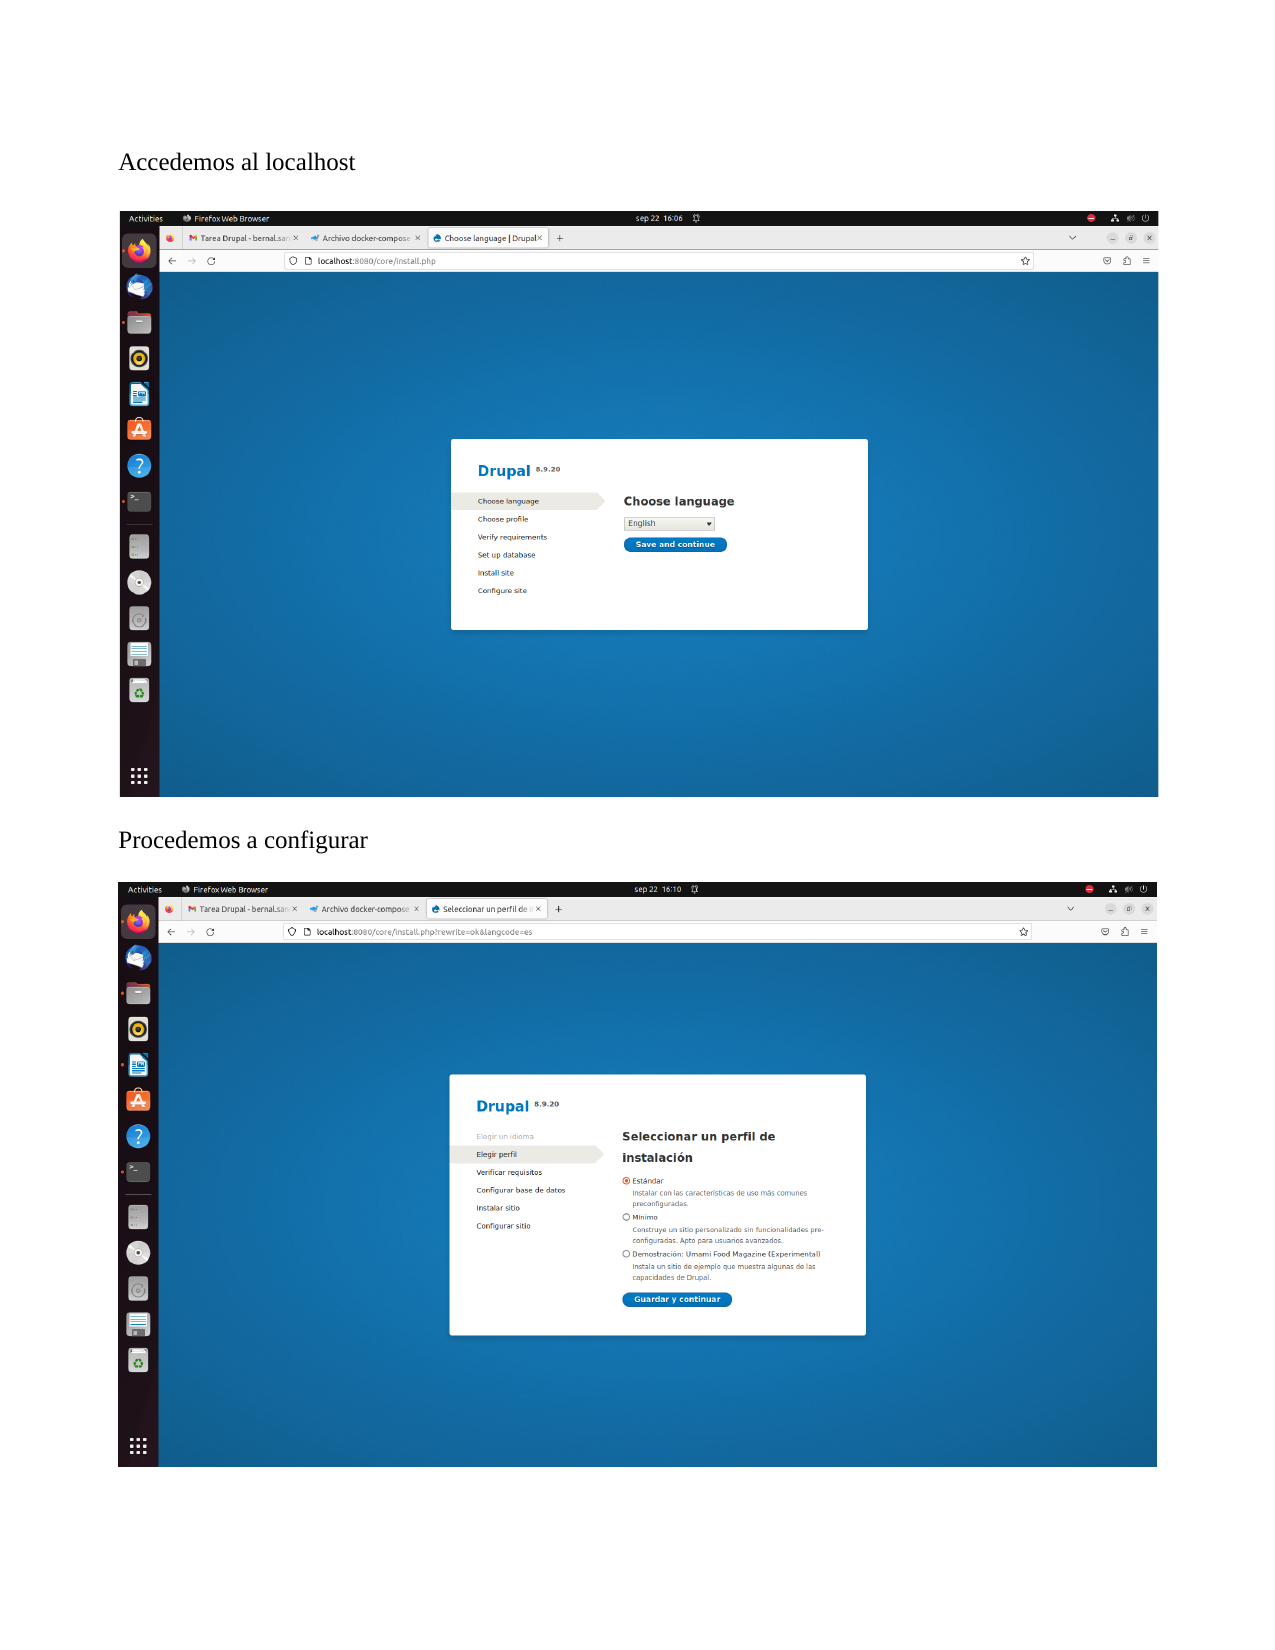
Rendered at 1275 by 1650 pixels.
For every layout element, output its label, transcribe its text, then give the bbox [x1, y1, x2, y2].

picture [118, 882, 1157, 1467]
text Procedemos a configurar [118, 825, 1157, 854]
text Accedemos al localhost [118, 118, 1157, 204]
picture [119, 211, 1159, 797]
